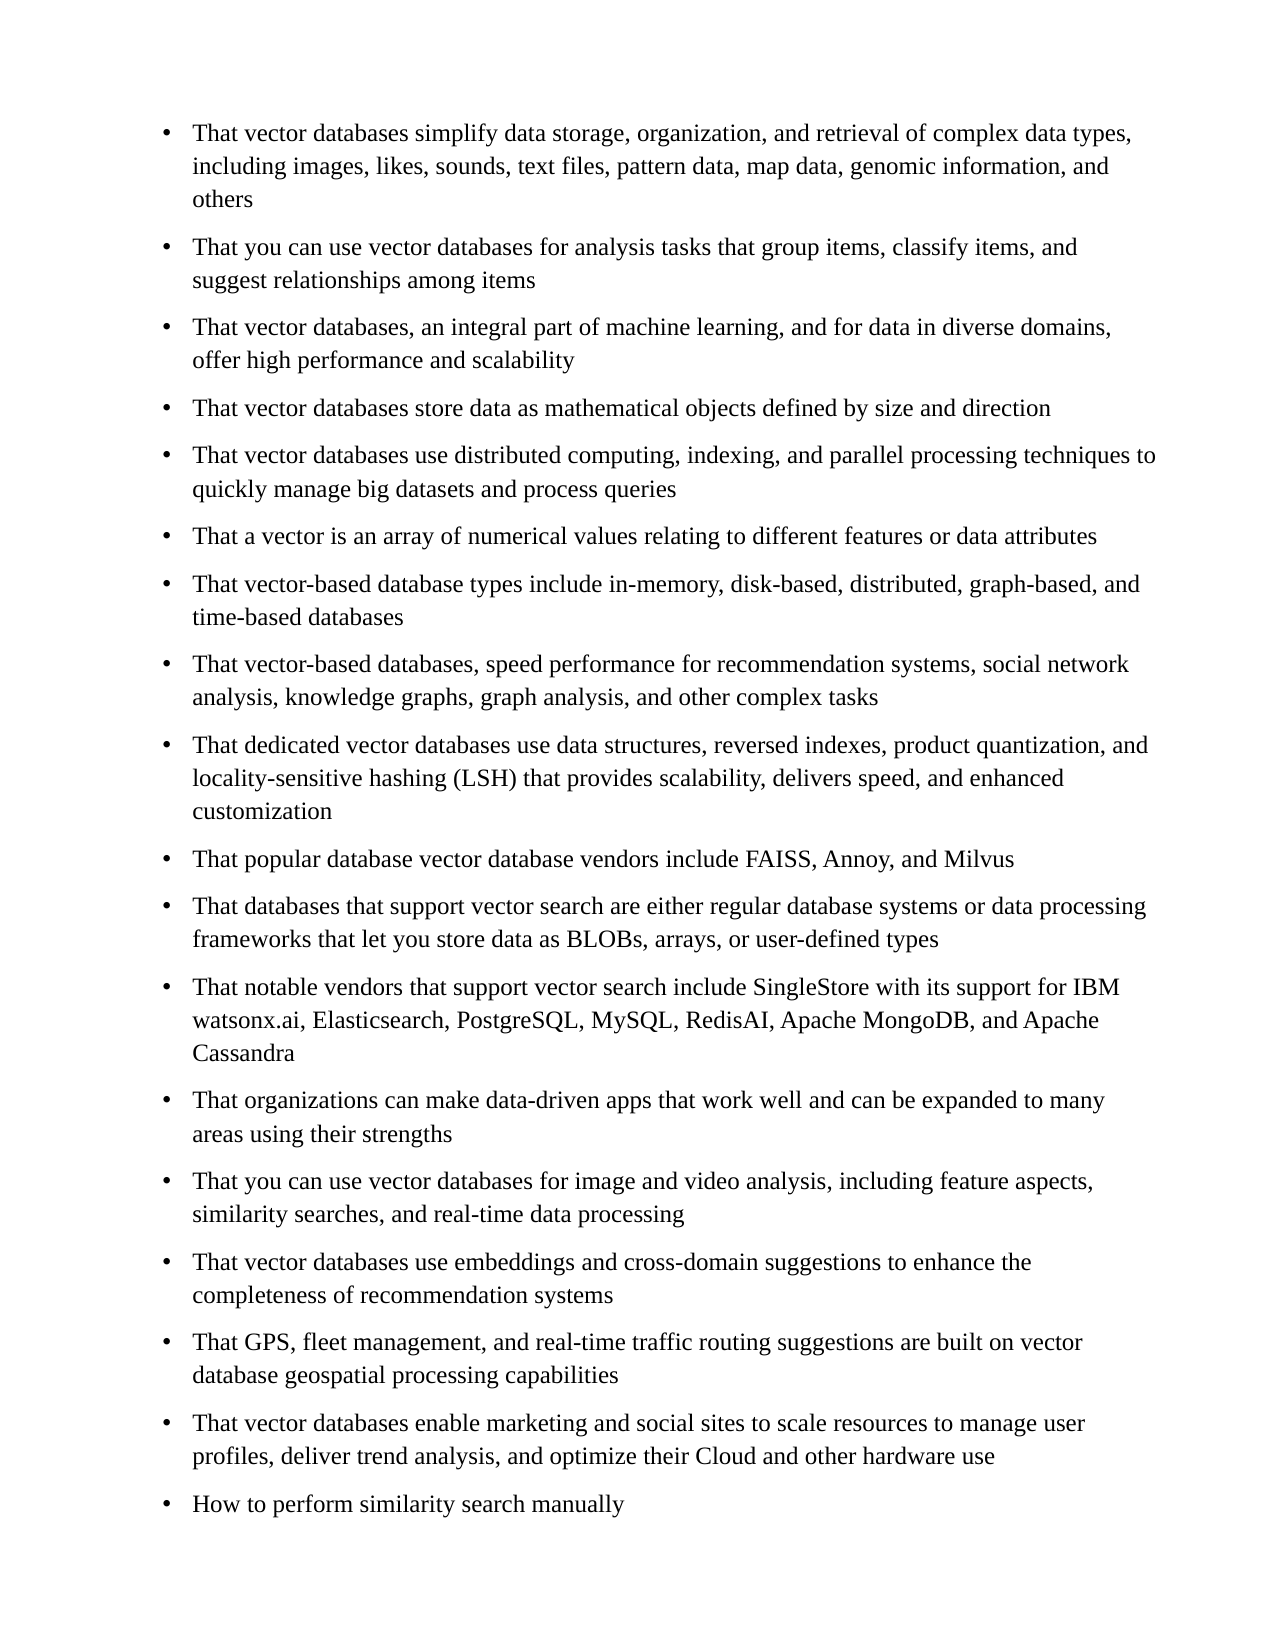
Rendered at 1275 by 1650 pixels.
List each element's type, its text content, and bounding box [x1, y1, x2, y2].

list That you can use vector databases for analysis tasks that group items, classify items, and suggest relationships among items [162, 232, 1157, 293]
list That a vector is an array of numerical values relating to different features or data attributes [162, 521, 1157, 550]
list That GPS, fleet management, and real-time traffic routing suggestions are built on vector database geospatial processing capabilities [162, 1327, 1157, 1389]
list That popular database vector database vendors include FAISS, Annoy, and Milvus [162, 844, 1157, 872]
list That vector databases store data as mathematical objects defined by size and direction [162, 393, 1157, 422]
list That you can use vector databases for image and video analysis, including feature aspects, similarity searches, and real-time data processing [162, 1166, 1157, 1228]
list How to perform similarity search manually [162, 1489, 1157, 1517]
list That vector-based databases, speed performance for recommendation systems, social network analysis, knowledge graphs, graph analysis, and other complex tasks [162, 649, 1157, 711]
list That dedicated vector databases use data structures, reversed indexes, product quantization, and locality-sensitive hashing (LSH) that provides scalability, delivers speed, and enhanced customization [162, 730, 1157, 825]
list That organizations can make data-driven apps that work well and can be expanded to many areas using their strengths [162, 1086, 1157, 1147]
list That notable vendors that support vector search include SingleStore with its support for IBM watsonx.ai, Elasticsearch, PostgreSQL, MySQL, RedisAI, Apache MongoDB, and Apache Cassandra [162, 972, 1157, 1067]
list That vector databases use distributed computing, indexing, and parallel processing techniques to quickly manage big datasets and process queries [162, 441, 1157, 502]
list That vector databases enable marketing and social sites to scale resources to manage user profiles, deliver trend analysis, and optimize their Cloud and other hardware use [162, 1408, 1157, 1470]
list That vector-based database types include in-memory, disk-based, distributed, graph-based, and time-based databases [162, 569, 1157, 631]
list That vector databases use embeddings and cross-domain suggestions to enhance the completeness of recommendation systems [162, 1247, 1157, 1309]
list That vector databases, an integral part of machine learning, and for data in diverse domains, offer high performance and scalability [162, 312, 1157, 374]
list That databases that support vector search are either regular database systems or data processing frameworks that let you store data as BLOBs, arrays, or user-defined types [162, 891, 1157, 953]
list That vector databases simplify data storage, organization, and retrieval of complex data types, including images, likes, sounds, text files, pattern data, map data, genomic information, and others [162, 118, 1157, 213]
